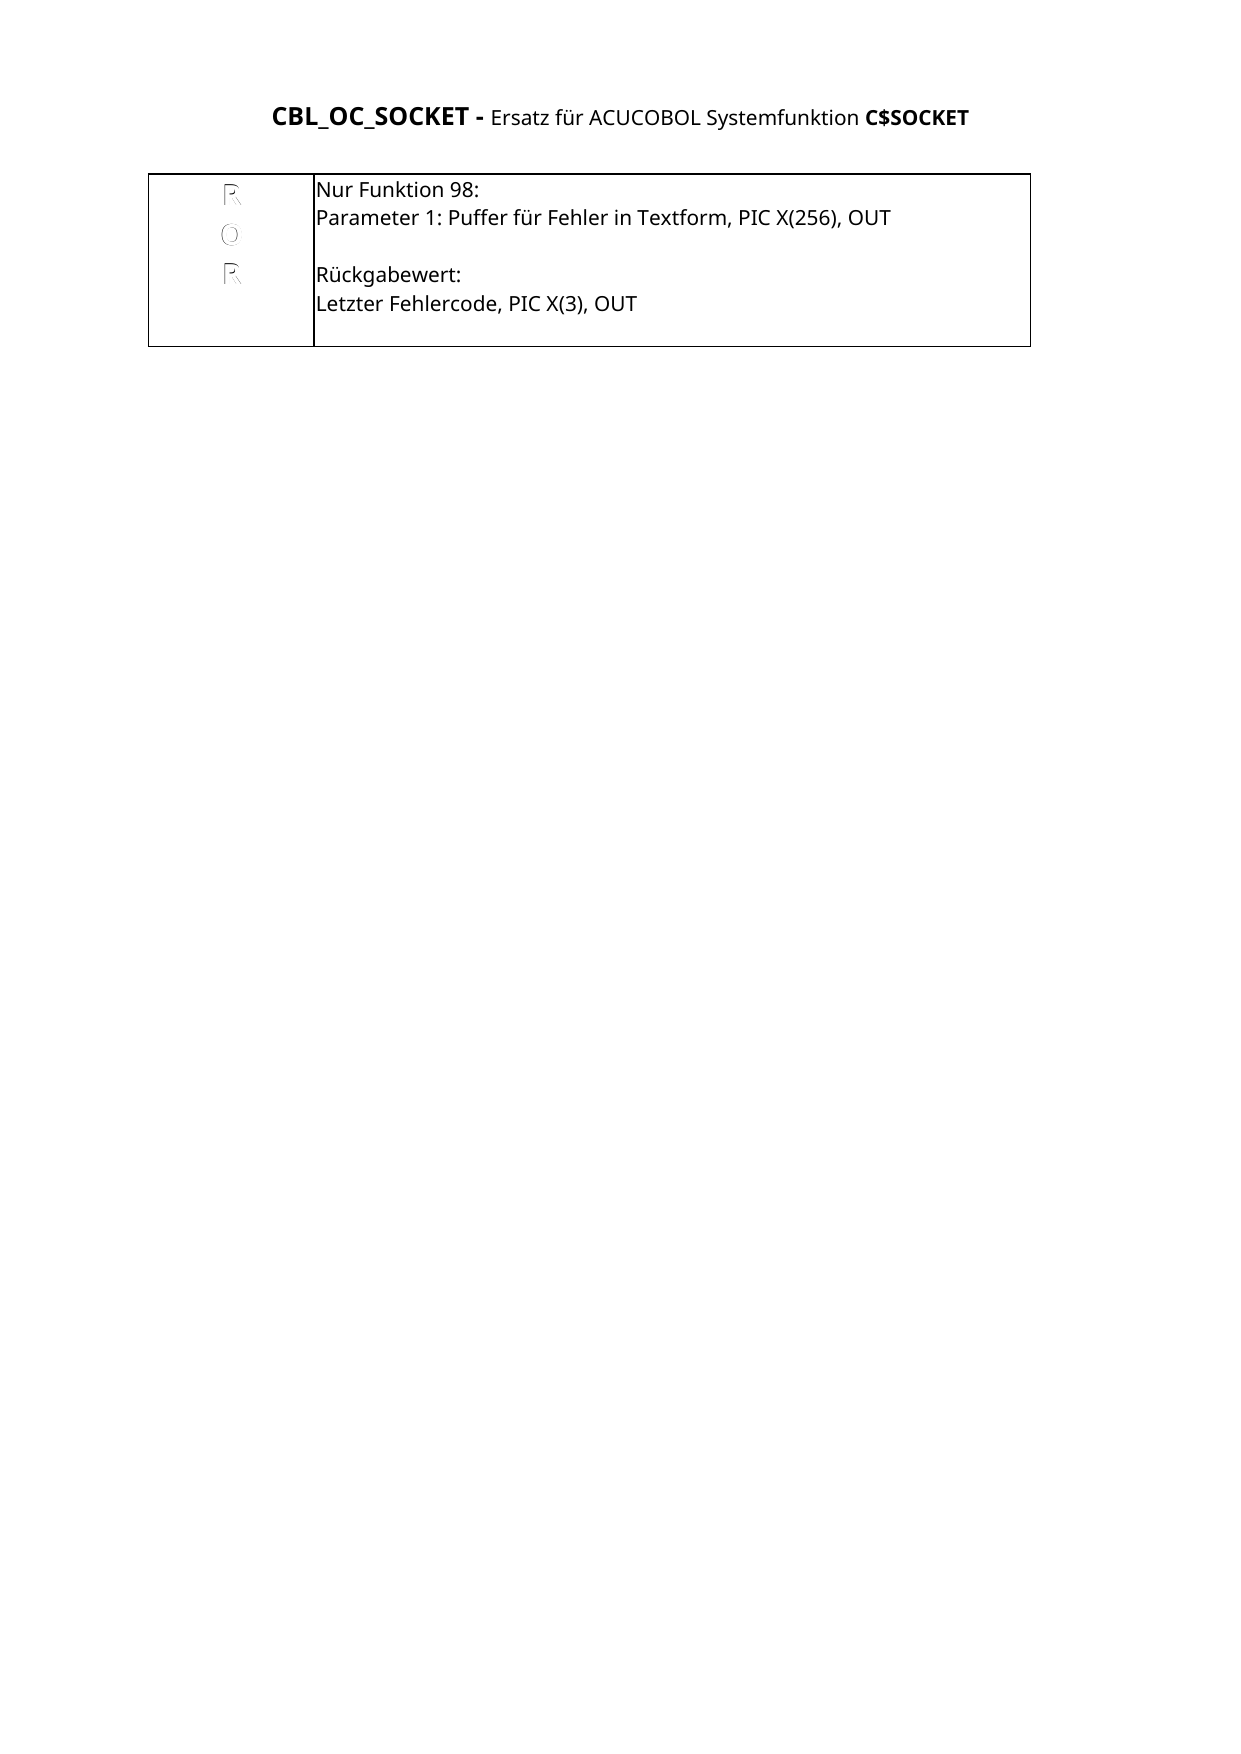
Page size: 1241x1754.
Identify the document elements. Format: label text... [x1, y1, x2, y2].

table_cell Nur Funktion 98: Parameter 1: Puffer für Fehler in Textform, PIC X(256), OUT Rückgabewert: Letzter Fehlercode, PIC X(3), OUT [315, 175, 1030, 346]
table_cell R O R [149, 175, 313, 346]
